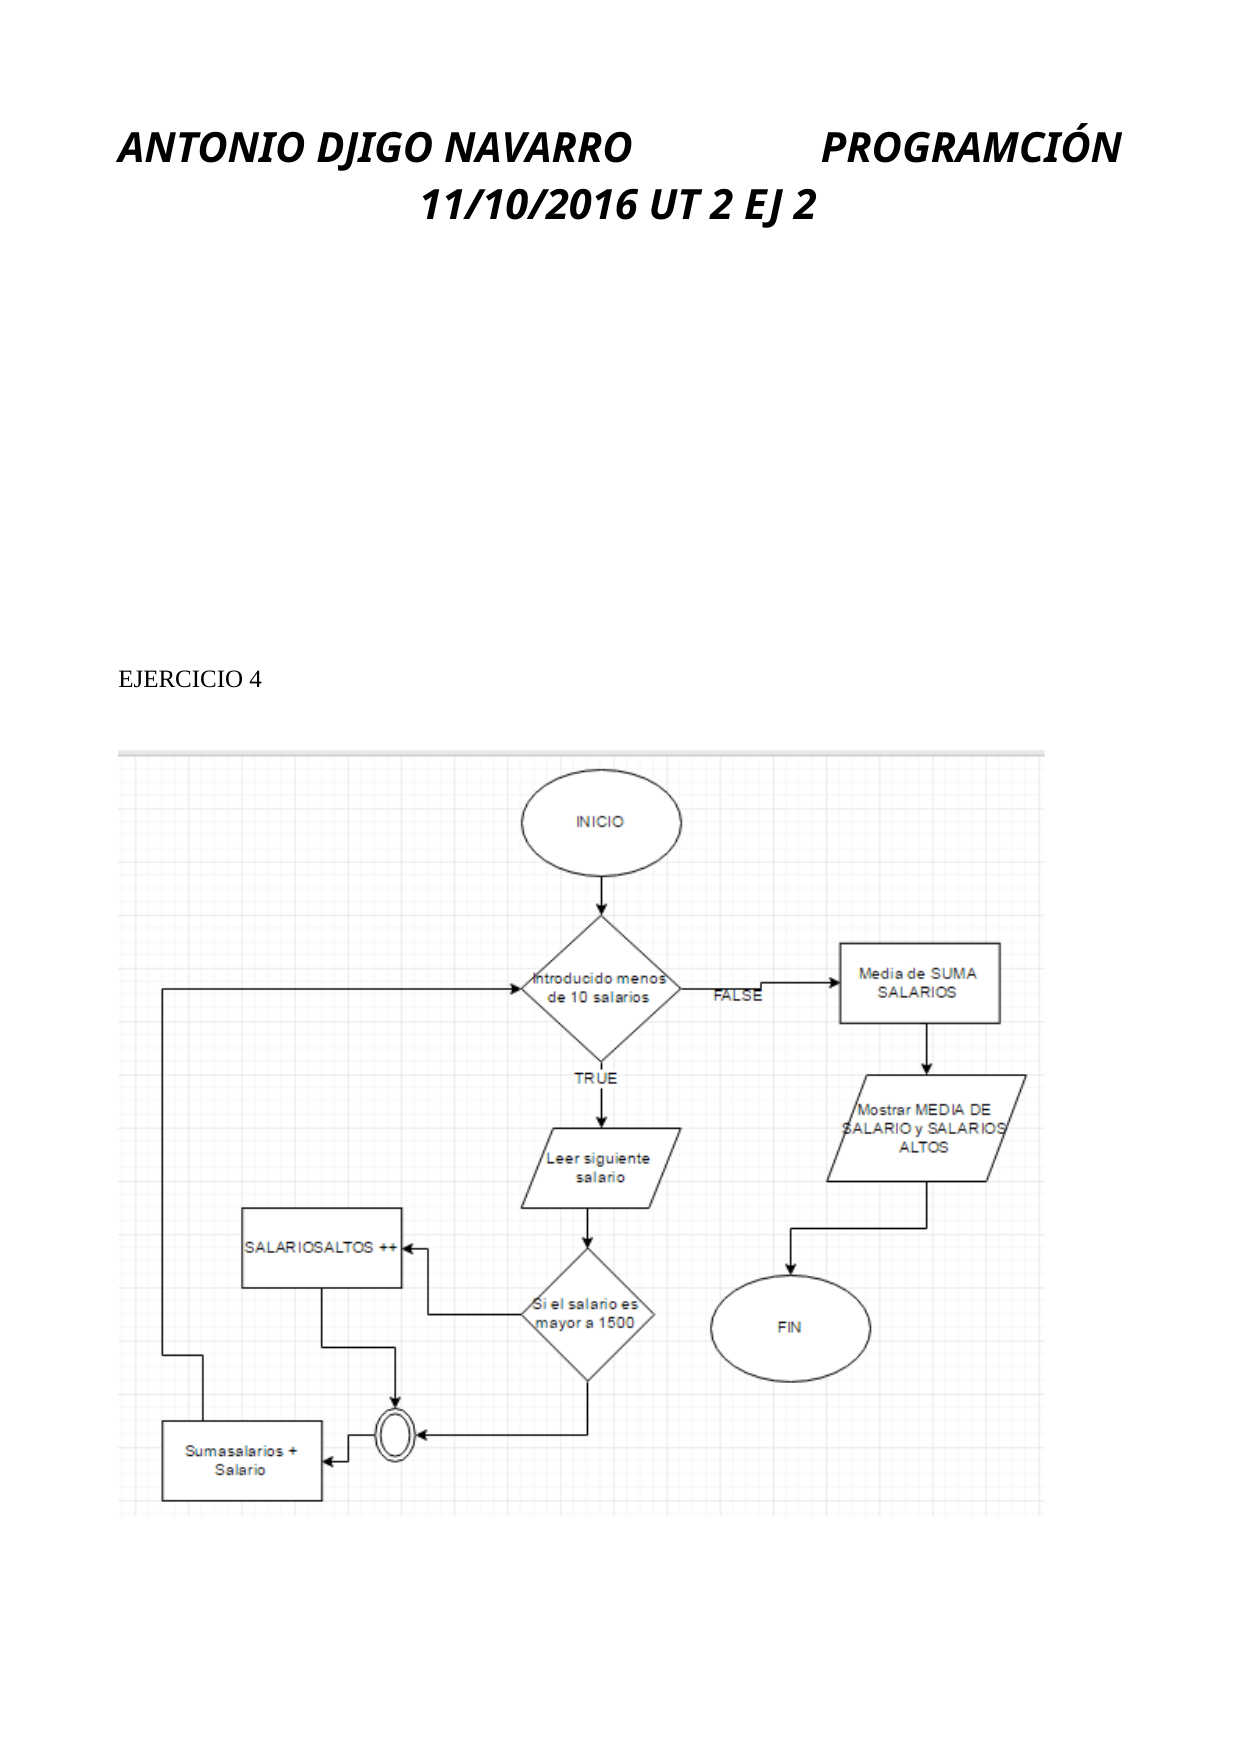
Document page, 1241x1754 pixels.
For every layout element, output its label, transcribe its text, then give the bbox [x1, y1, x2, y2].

picture [118, 750, 1045, 1516]
text EJERCICIO 4 [118, 664, 1122, 692]
